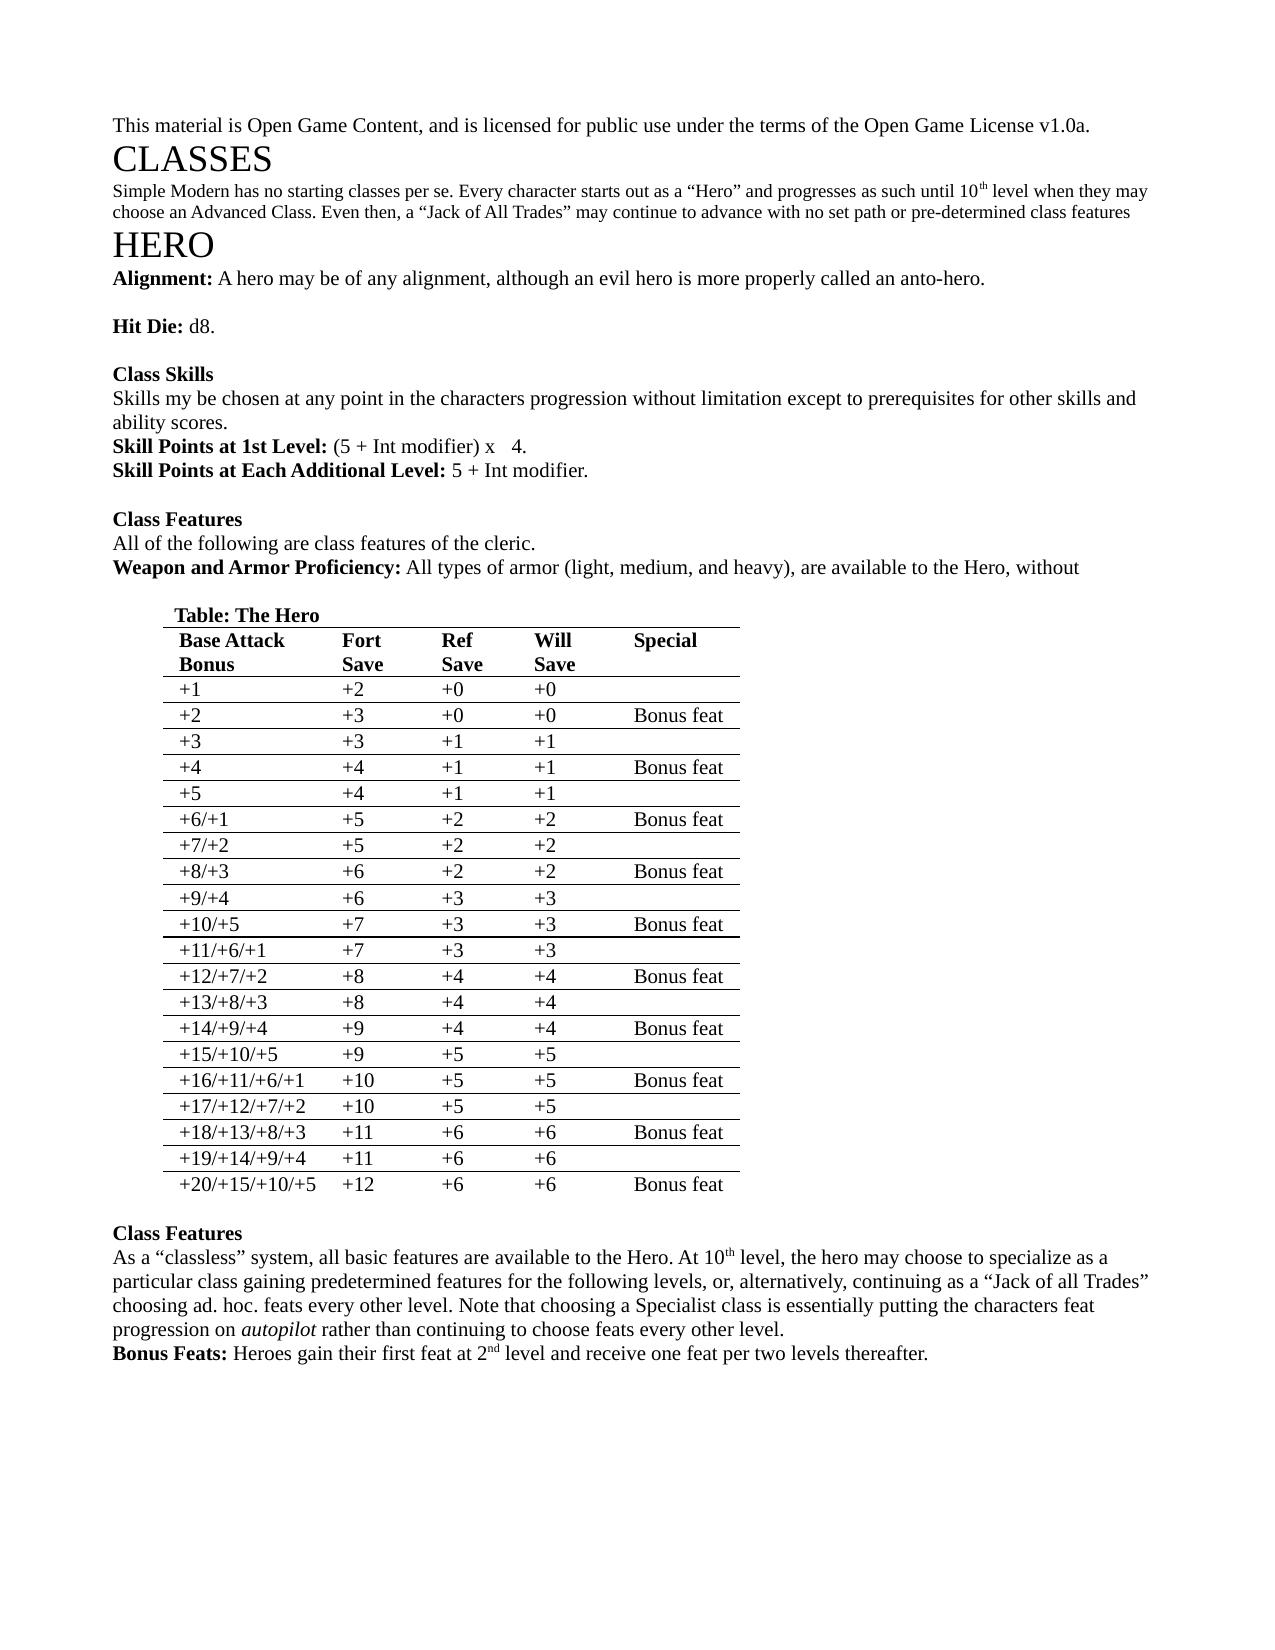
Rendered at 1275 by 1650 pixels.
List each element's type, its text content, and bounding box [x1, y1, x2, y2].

table_cell 13th [163, 990, 168, 1014]
table_cell +2 [168, 703, 331, 728]
table_cell +18/+13/+8/+3 [168, 1120, 331, 1145]
table_cell [622, 1094, 739, 1119]
subtitle CLASSES [112, 137, 1162, 180]
table_cell +3 [523, 938, 622, 962]
table_header Table: The Hero [163, 603, 739, 627]
table_cell Bonus feat [622, 1172, 739, 1197]
table_cell 1st [163, 677, 168, 702]
table_cell +1 [523, 781, 622, 806]
table_cell 15th [163, 1042, 168, 1067]
table_cell 11th [163, 938, 168, 962]
table_cell Bonus feat [622, 1068, 739, 1093]
table_cell 5th [163, 781, 168, 806]
table_cell 14th [163, 1016, 168, 1041]
table_cell +3 [331, 703, 430, 728]
table_cell +4 [331, 755, 430, 780]
table_cell [622, 990, 739, 1014]
table_cell +4 [430, 1016, 523, 1041]
table_cell +3 [523, 885, 622, 910]
table_cell +2 [430, 859, 523, 884]
text This material is Open Game Content, and is licensed for public use under the terms of the Open Game License v1.0a. [112, 112, 1162, 137]
table_cell +12 [331, 1172, 430, 1197]
table_cell Bonus feat [622, 911, 739, 936]
table_cell +1 [523, 729, 622, 754]
subtitle Class Features [112, 1221, 1162, 1245]
table_cell +4 [430, 990, 523, 1014]
table_cell +3 [523, 911, 622, 936]
table_cell 16th [163, 1068, 168, 1093]
text Alignment: A hero may be of any alignment, although an evil hero is more properly called an anto-hero. [112, 266, 1162, 290]
table_cell +5 [430, 1068, 523, 1093]
table_cell +6 [430, 1172, 523, 1197]
table_cell 3rd [163, 729, 168, 754]
table_cell +5 [430, 1094, 523, 1119]
table_cell +1 [168, 677, 331, 702]
text Weapon and Armor Proficiency: All types of armor (light, medium, and heavy), are available to the Hero, without [112, 555, 1162, 579]
table_cell [622, 1146, 739, 1171]
table_cell 19th [163, 1146, 168, 1171]
table_cell +6 [430, 1146, 523, 1171]
table_cell +12/+7/+2 [168, 964, 331, 988]
table_cell +1 [430, 781, 523, 806]
table_cell +13/+8/+3 [168, 990, 331, 1014]
subtitle Class Skills [112, 362, 1162, 386]
table_cell +6 [523, 1120, 622, 1145]
table_cell Level [163, 628, 168, 676]
text As a “classless” system, all basic features are available to the Hero. At 10th level, the hero may choose to specialize as a particular class gaining predetermined features for the following levels, or, alternatively, continuing as a “Jack of all Trades” choosing ad. hoc. feats every other level. Note that choosing a Specialist class is essentially putting the characters feat progression on autopilot rather than continuing to choose feats every other level. [112, 1245, 1162, 1341]
table_cell +5 [331, 833, 430, 858]
table_cell +2 [523, 807, 622, 832]
table_cell +0 [430, 677, 523, 702]
table_cell +2 [430, 807, 523, 832]
table_cell +5 [430, 1042, 523, 1067]
table_cell +0 [523, 677, 622, 702]
table_cell +4 [331, 781, 430, 806]
table_cell +2 [331, 677, 430, 702]
table_cell +14/+9/+4 [168, 1016, 331, 1041]
table_cell +2 [523, 859, 622, 884]
table_cell +3 [168, 729, 331, 754]
table_cell +6 [523, 1172, 622, 1197]
table_cell +10 [331, 1068, 430, 1093]
table_cell +11/+6/+1 [168, 938, 331, 962]
table_cell +1 [523, 755, 622, 780]
table_cell +0 [523, 703, 622, 728]
table_cell +11 [331, 1146, 430, 1171]
table_cell 20th [163, 1172, 168, 1197]
table_cell 17th [163, 1094, 168, 1119]
table_cell Special [622, 628, 739, 676]
table_cell +6 [523, 1146, 622, 1171]
table_cell 10th [163, 911, 168, 936]
table_cell Bonus feat [622, 1016, 739, 1041]
table_cell +4 [168, 755, 331, 780]
table_cell 6th [163, 807, 168, 832]
text Simple Modern has no starting classes per se. Every character starts out as a “Hero” and progresses as such until 10th level when they may choose an Advanced Class. Even then, a “Jack of All Trades” may continue to advance with no set path or pre-determined class features [112, 180, 1162, 223]
table_cell Base Attack Bonus [168, 628, 331, 676]
table_cell +5 [523, 1042, 622, 1067]
table_cell +3 [430, 938, 523, 962]
table_cell [622, 781, 739, 806]
table_cell 8th [163, 859, 168, 884]
table_cell 7th [163, 833, 168, 858]
table_cell Ref Save [430, 628, 523, 676]
table_cell +7 [331, 938, 430, 962]
table_cell +19/+14/+9/+4 [168, 1146, 331, 1171]
table_cell Bonus feat [622, 1120, 739, 1145]
table_cell Bonus feat [622, 807, 739, 832]
table_cell +6 [430, 1120, 523, 1145]
text Bonus Feats: Heroes gain their first feat at 2nd level and receive one feat per two levels thereafter. [112, 1341, 1162, 1365]
table_cell 12th [163, 964, 168, 988]
table_cell +5 [523, 1068, 622, 1093]
table_cell +1 [430, 729, 523, 754]
table_cell +0 [430, 703, 523, 728]
table_cell +7 [331, 911, 430, 936]
table_cell +6 [331, 859, 430, 884]
table_cell +4 [523, 990, 622, 1014]
table_cell +4 [523, 1016, 622, 1041]
table_cell +3 [430, 885, 523, 910]
table_cell +1 [430, 755, 523, 780]
table_cell Bonus feat [622, 703, 739, 728]
table_cell +20/+15/+10/+5 [168, 1172, 331, 1197]
table_cell +5 [523, 1094, 622, 1119]
table_cell +8 [331, 990, 430, 1014]
table_cell 2nd [163, 703, 168, 728]
table_cell [622, 729, 739, 754]
table_cell +8 [331, 964, 430, 988]
table_cell +9 [331, 1042, 430, 1067]
table_cell +10 [331, 1094, 430, 1119]
table_cell +7/+2 [168, 833, 331, 858]
text Hit Die: d8. [112, 314, 1162, 338]
table_cell Bonus feat [622, 859, 739, 884]
table_cell [622, 938, 739, 962]
table_cell 4th [163, 755, 168, 780]
table_cell +2 [430, 833, 523, 858]
text All of the following are class features of the cleric. [112, 531, 1162, 555]
table_cell [622, 833, 739, 858]
text Skills my be chosen at any point in the characters progression without limitation except to prerequisites for other skills and ability scores. [112, 386, 1162, 434]
table_cell +10/+5 [168, 911, 331, 936]
table_cell Fort Save [331, 628, 430, 676]
table_cell +17/+12/+7/+2 [168, 1094, 331, 1119]
text HERO [112, 223, 1162, 266]
table_cell +11 [331, 1120, 430, 1145]
table_cell +5 [331, 807, 430, 832]
table_cell +3 [331, 729, 430, 754]
table_cell +2 [523, 833, 622, 858]
table_cell +3 [430, 911, 523, 936]
table_cell +5 [168, 781, 331, 806]
table_cell [622, 885, 739, 910]
table_cell [622, 677, 739, 702]
table_cell [622, 1042, 739, 1067]
text Skill Points at 1st Level: (5 + Int modifier) x4. [112, 434, 1162, 458]
table_cell +6/+1 [168, 807, 331, 832]
table_cell Will Save [523, 628, 622, 676]
table_cell +16/+11/+6/+1 [168, 1068, 331, 1093]
table_cell Bonus feat [622, 755, 739, 780]
table_cell 9th [163, 885, 168, 910]
table_cell +4 [430, 964, 523, 988]
table_cell Bonus feat [622, 964, 739, 988]
table_cell +9/+4 [168, 885, 331, 910]
text Skill Points at Each Additional Level: 5 + Int modifier. [112, 458, 1162, 482]
subtitle Class Features [112, 507, 1162, 531]
table_cell +8/+3 [168, 859, 331, 884]
table_cell +4 [523, 964, 622, 988]
table_cell 18th [163, 1120, 168, 1145]
table_cell +9 [331, 1016, 430, 1041]
table_cell +6 [331, 885, 430, 910]
table_cell +15/+10/+5 [168, 1042, 331, 1067]
